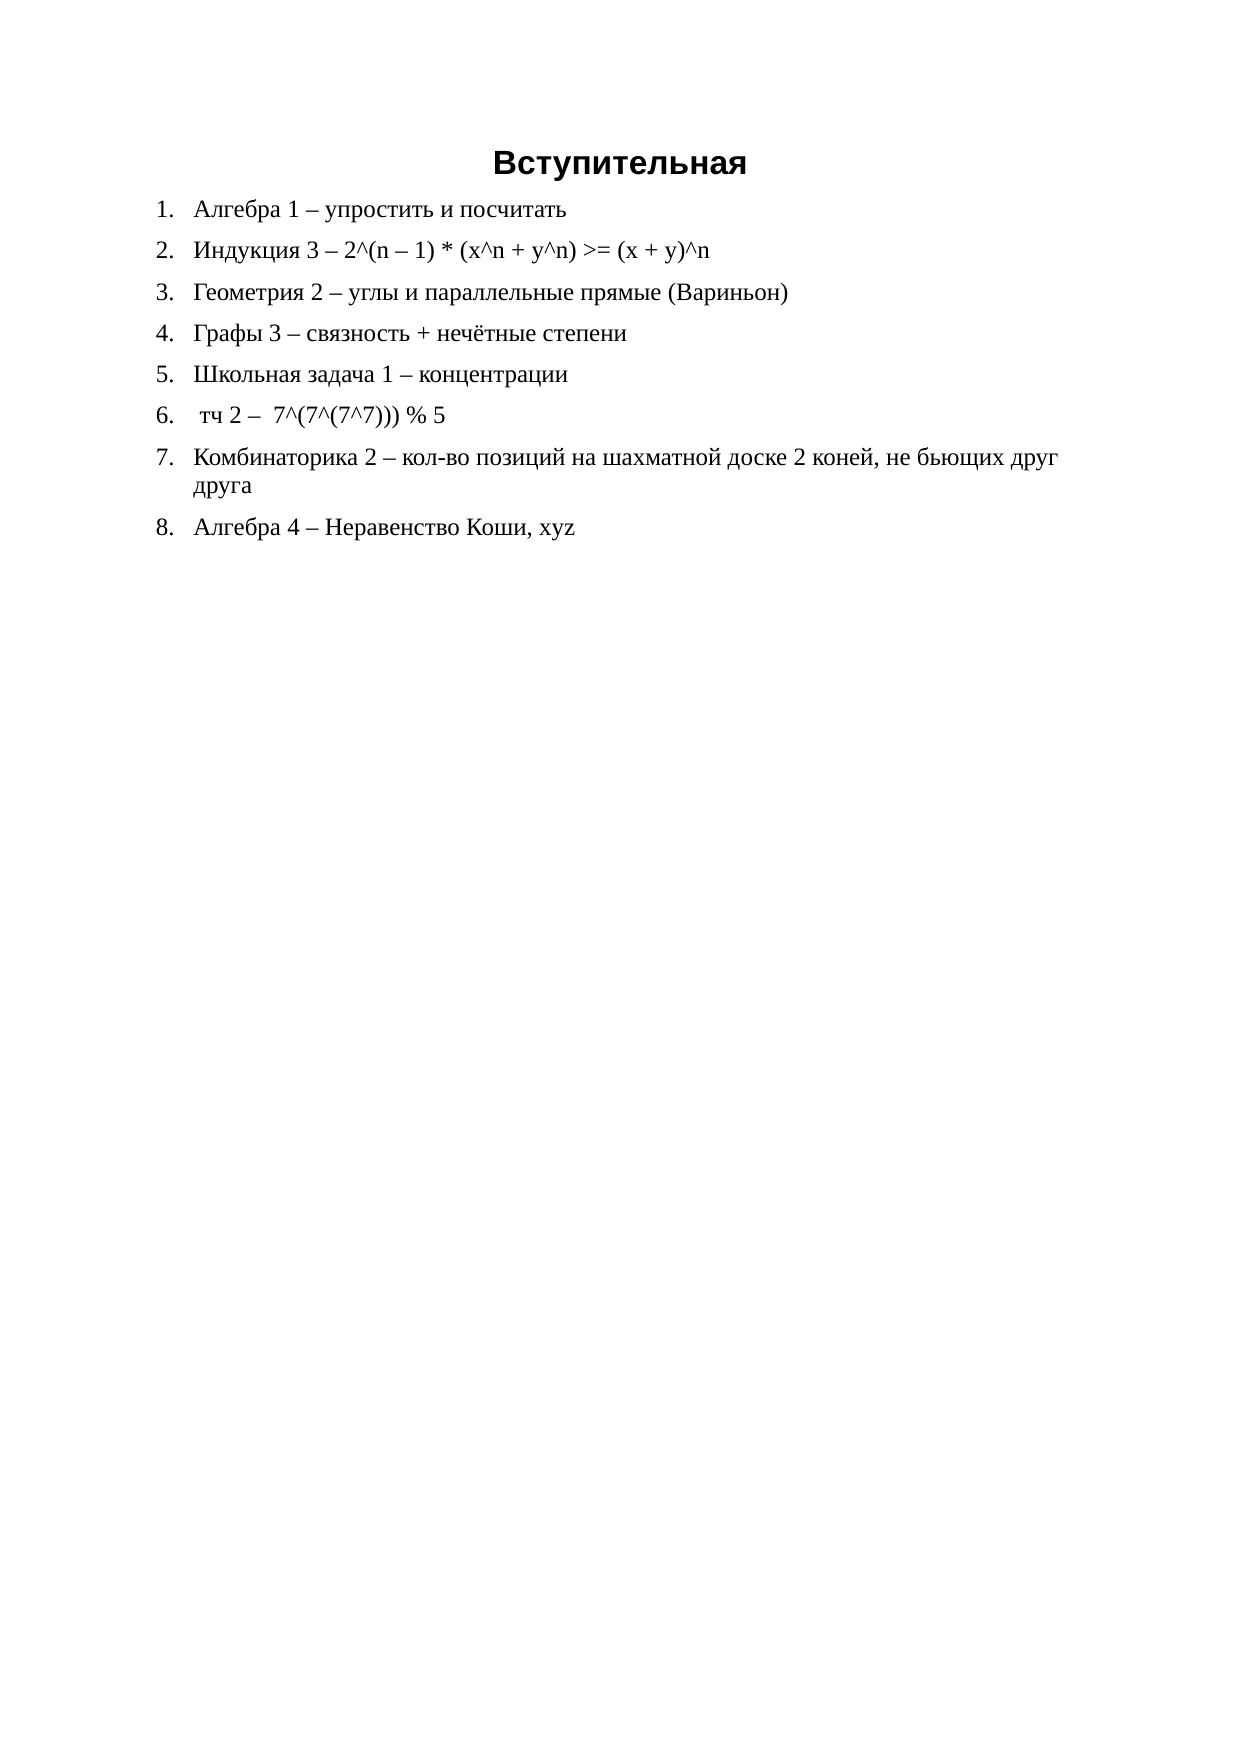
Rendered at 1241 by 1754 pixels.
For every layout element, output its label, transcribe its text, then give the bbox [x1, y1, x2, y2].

list Алгебра 4 – Неравенство Коши, xyz [156, 512, 1122, 569]
list Комбинаторика 2 – кол-во позиций на шахматной доске 2 коней, не бьющих друг друга [156, 442, 1122, 499]
list Графы 3 – связность + нечётные степени [156, 318, 1122, 347]
list тч 2 – 7^(7^(7^7))) % 5 [156, 401, 1122, 429]
list Алгебра 1 – упростить и посчитать [156, 194, 1122, 223]
subtitle Вступительная [118, 143, 1122, 182]
list Индукция 3 – 2^(n – 1) * (x^n + y^n) >= (x + y)^n [156, 236, 1122, 264]
list Школьная задача 1 – концентрации [156, 359, 1122, 388]
list Геометрия 2 – углы и параллельные прямые (Вариньон) [156, 277, 1122, 306]
